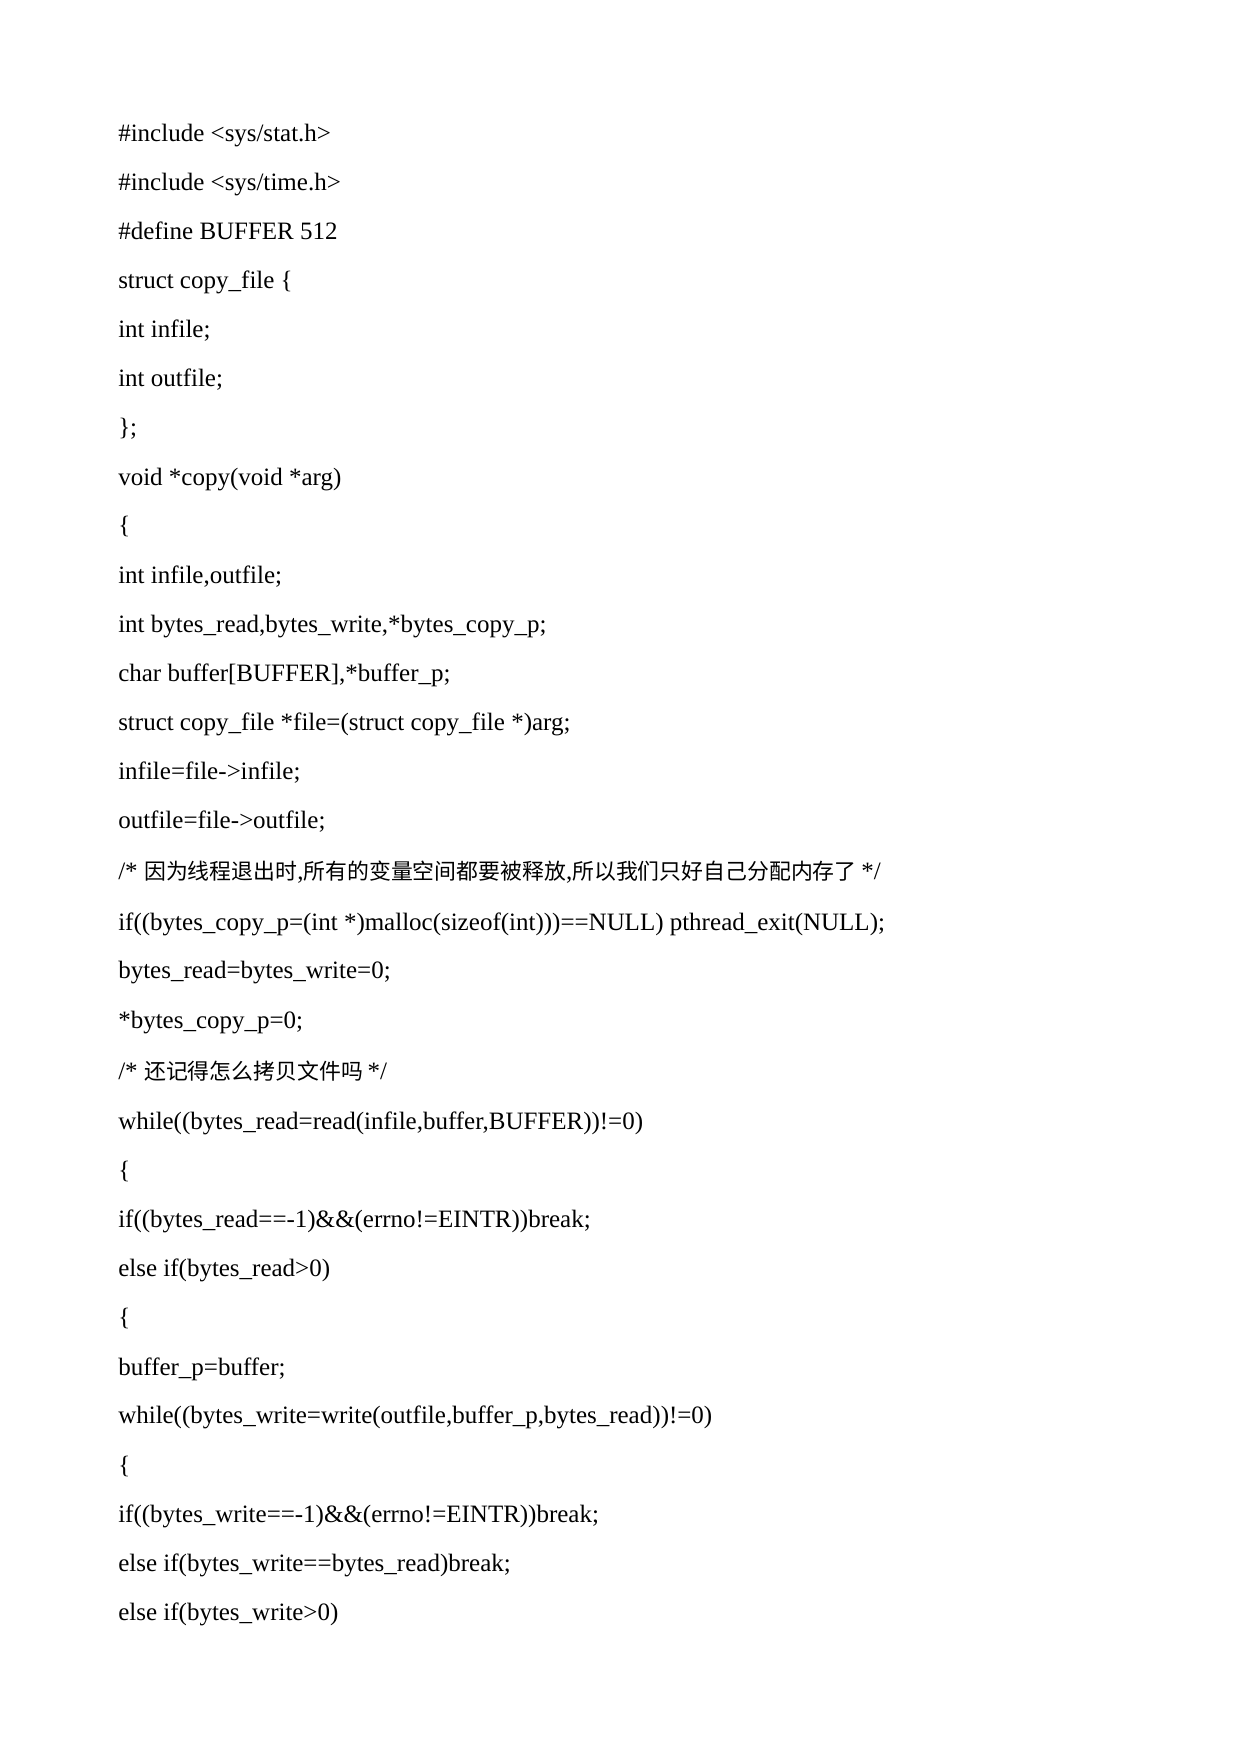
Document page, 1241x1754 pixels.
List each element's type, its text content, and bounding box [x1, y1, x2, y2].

text else if(bytes_write==bytes_read)break; [118, 1548, 1122, 1577]
text if((bytes_write==-1)&&(errno!=EINTR))break; [118, 1499, 1122, 1527]
text buffer_p=buffer; [118, 1352, 1122, 1380]
text if((bytes_read==-1)&&(errno!=EINTR))break; [118, 1204, 1122, 1233]
text { [118, 1450, 1122, 1478]
text int infile; [118, 314, 1122, 343]
text char buffer[BUFFER],*buffer_p; [118, 658, 1122, 687]
text int bytes_read,bytes_write,*bytes_copy_p; [118, 609, 1122, 637]
text infile=file->infile; [118, 756, 1122, 785]
text struct copy_file { [118, 265, 1122, 294]
text /* 因为线程退出时,所有的变量空间都要被释放,所以我们只好自己分配内存了 */ [118, 854, 1122, 886]
text /* 还记得怎么拷贝文件吗 */ [118, 1054, 1122, 1085]
text else if(bytes_write>0) [118, 1597, 1122, 1626]
text { [118, 511, 1122, 539]
text void *copy(void *arg) [118, 462, 1122, 490]
text { [118, 1155, 1122, 1184]
text while((bytes_read=read(infile,buffer,BUFFER))!=0) [118, 1106, 1122, 1135]
text outfile=file->outfile; [118, 805, 1122, 834]
text }; [118, 412, 1122, 441]
text { [118, 1302, 1122, 1331]
text #include <sys/time.h> [118, 167, 1122, 196]
text else if(bytes_read>0) [118, 1253, 1122, 1282]
text #define BUFFER 512 [118, 216, 1122, 245]
text #include <sys/stat.h> [118, 118, 1122, 147]
text int infile,outfile; [118, 560, 1122, 588]
text int outfile; [118, 363, 1122, 392]
text bytes_read=bytes_write=0; [118, 956, 1122, 984]
text if((bytes_copy_p=(int *)malloc(sizeof(int)))==NULL) pthread_exit(NULL); [118, 907, 1122, 935]
text while((bytes_write=write(outfile,buffer_p,bytes_read))!=0) [118, 1401, 1122, 1429]
text struct copy_file *file=(struct copy_file *)arg; [118, 707, 1122, 736]
text *bytes_copy_p=0; [118, 1005, 1122, 1033]
